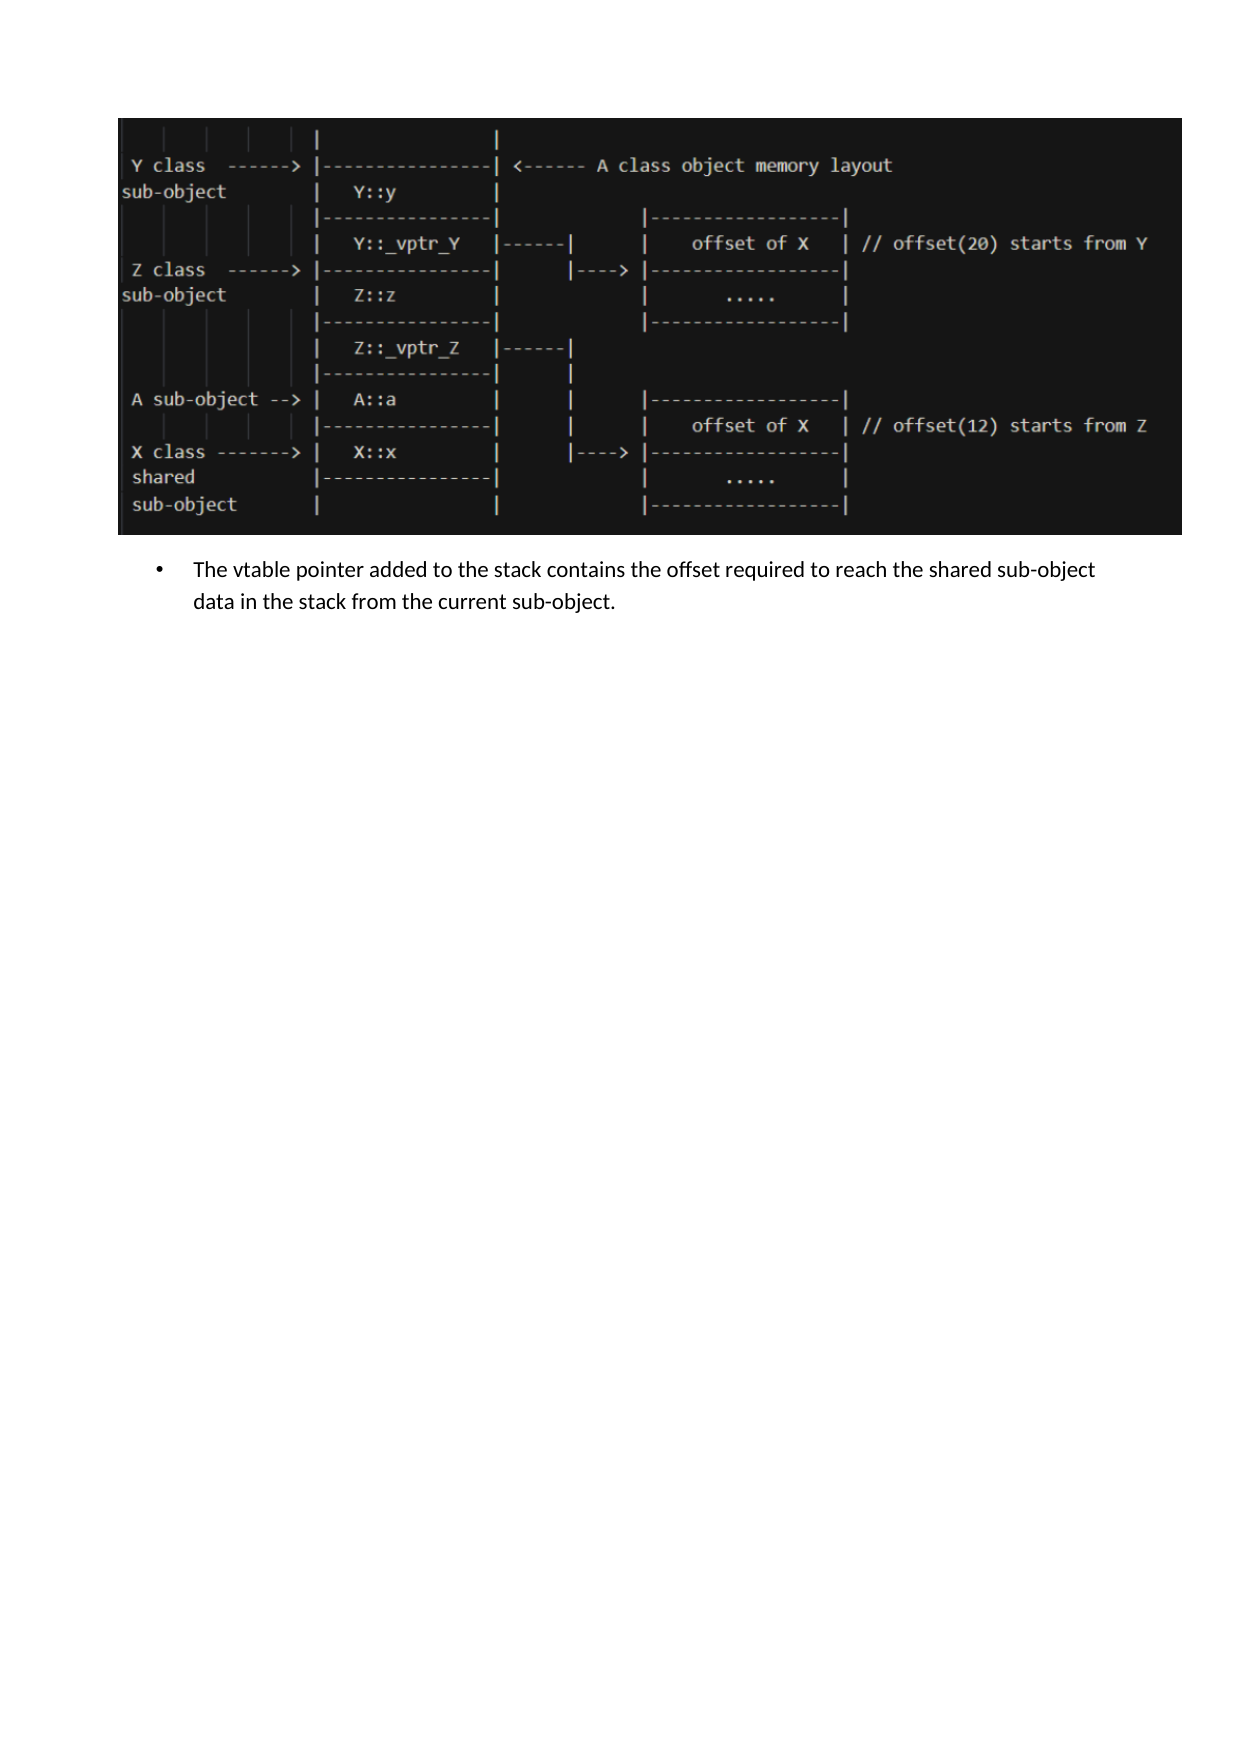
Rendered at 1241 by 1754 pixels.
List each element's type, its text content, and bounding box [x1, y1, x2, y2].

list The vtable pointer added to the stack contains the offset required to reach the shared sub-object data in the stack from the current sub-object. [156, 555, 1122, 615]
